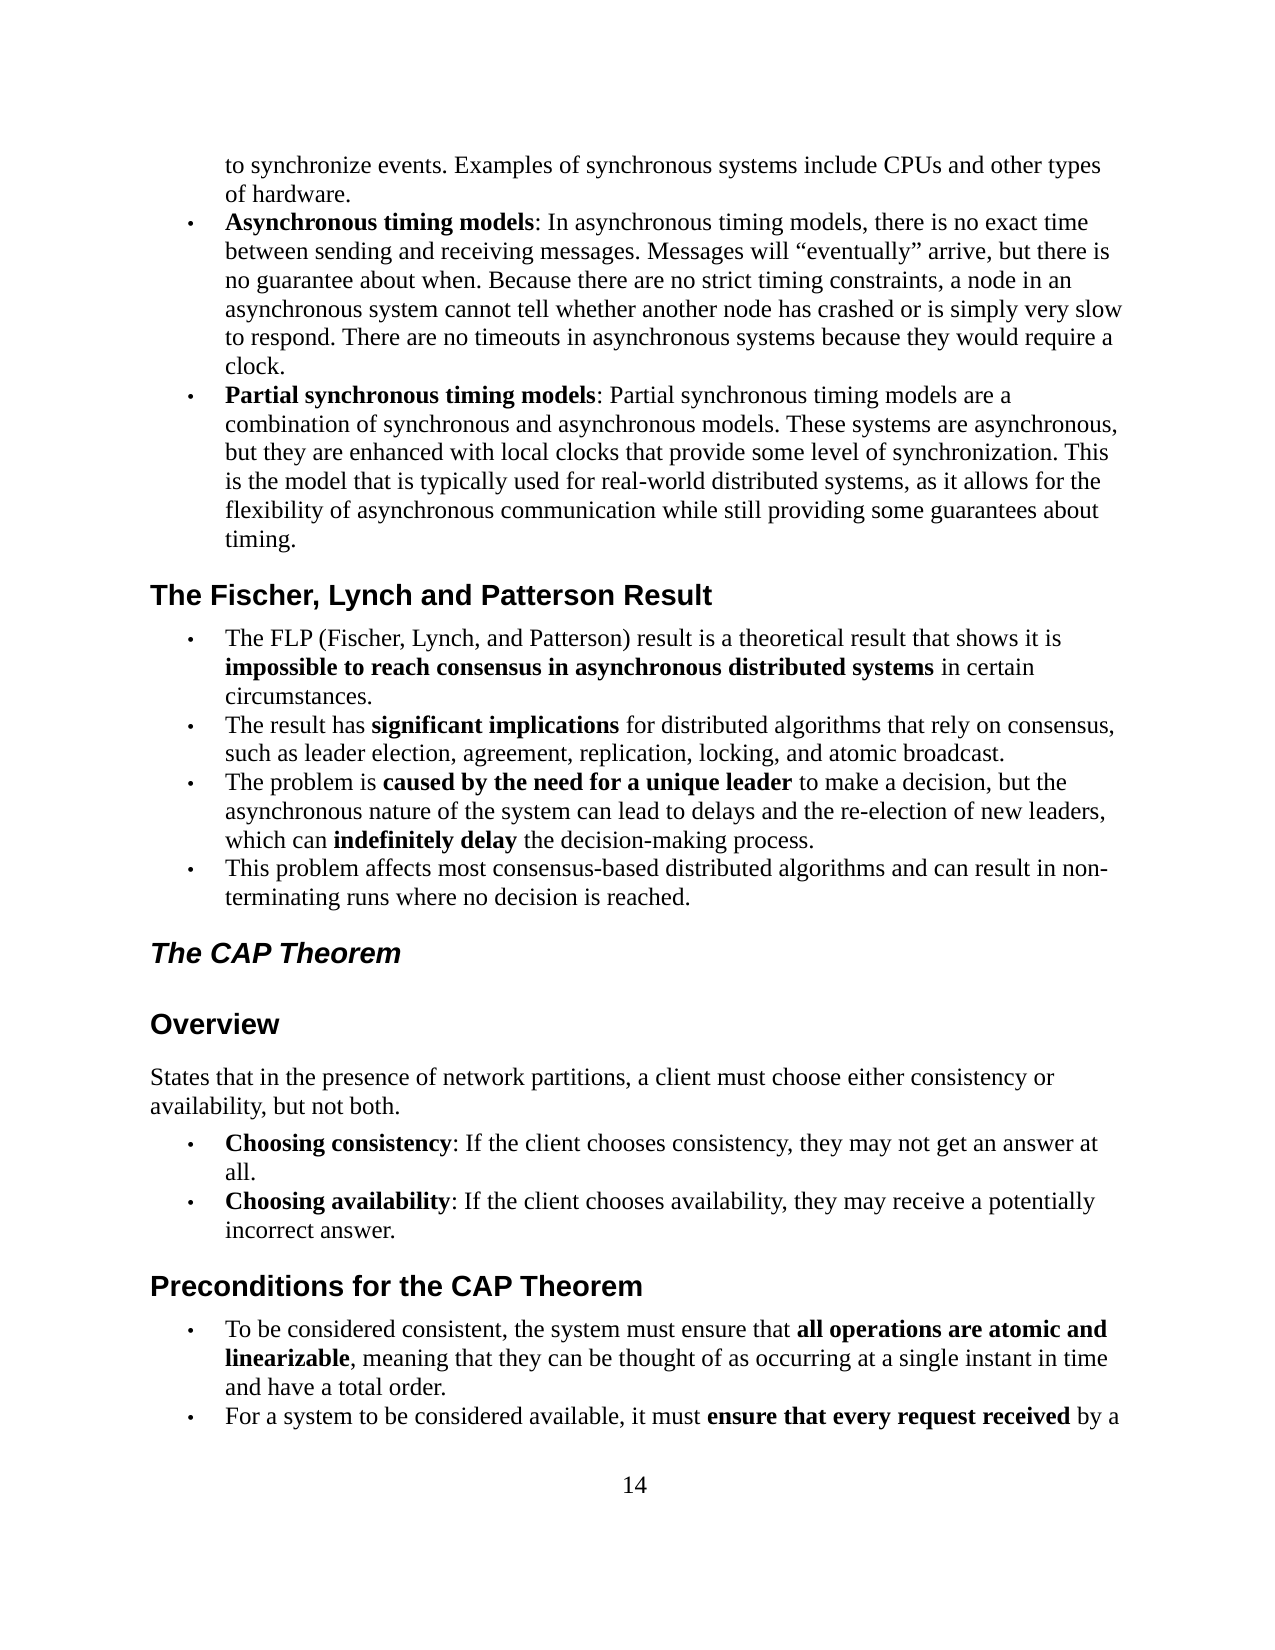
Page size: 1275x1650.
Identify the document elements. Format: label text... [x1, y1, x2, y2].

list The FLP (Fischer, Lynch, and Patterson) result is a theoretical result that shows it is impossible to reach consensus in asynchronous distributed systems in certain circumstances. [187, 623, 1125, 710]
list For a system to be considered available, it must ensure that every request received by a [187, 1401, 1125, 1429]
list The problem is caused by the need for a unique leader to make a decision, but the asynchronous nature of the system can lead to delays and the re-election of new leaders, which can indefinitely delay the decision-making process. [187, 767, 1125, 853]
list Choosing availability: If the client chooses availability, they may receive a potentially incorrect answer. [187, 1186, 1125, 1243]
subtitle Overview [150, 1007, 1125, 1041]
subtitle The CAP Theorem [150, 936, 1125, 969]
subtitle Preconditions for the CAP Theorem [150, 1268, 1125, 1302]
list The result has significant implications for distributed algorithms that rely on consensus, such as leader election, agreement, replication, locking, and atomic broadcast. [187, 710, 1125, 767]
list Choosing consistency: If the client chooses consistency, they may not get an answer at all. [187, 1128, 1125, 1186]
list To be considered consistent, the system must ensure that all operations are atomic and linearizable, meaning that they can be thought of as occurring at a single instant in time and have a total order. [187, 1314, 1125, 1401]
subtitle The Fischer, Lynch and Patterson Result [150, 577, 1125, 611]
list to synchronize events. Examples of synchronous systems include CPUs and other types of hardware. [187, 150, 1125, 207]
list Asynchronous timing models: In asynchronous timing models, there is no exact time between sending and receiving messages. Messages will “eventually” arrive, but there is no guarantee about when. Because there are no strict timing constraints, a node in an asynchronous system cannot tell whether another node has crashed or is simply very slow to respond. There are no timeouts in asynchronous systems because they would require a clock. [187, 207, 1125, 380]
list Partial synchronous timing models: Partial synchronous timing models are a combination of synchronous and asynchronous models. These systems are asynchronous, but they are enhanced with local clocks that provide some level of synchronization. This is the model that is typically used for real-world distributed systems, as it allows for the flexibility of asynchronous communication while still providing some guarantees about timing. [187, 380, 1125, 552]
list This problem affects most consensus-based distributed algorithms and can result in non-terminating runs where no decision is reached. [187, 853, 1125, 911]
text States that in the presence of network partitions, a client must choose either consistency or availability, but not both. [150, 1062, 1125, 1119]
